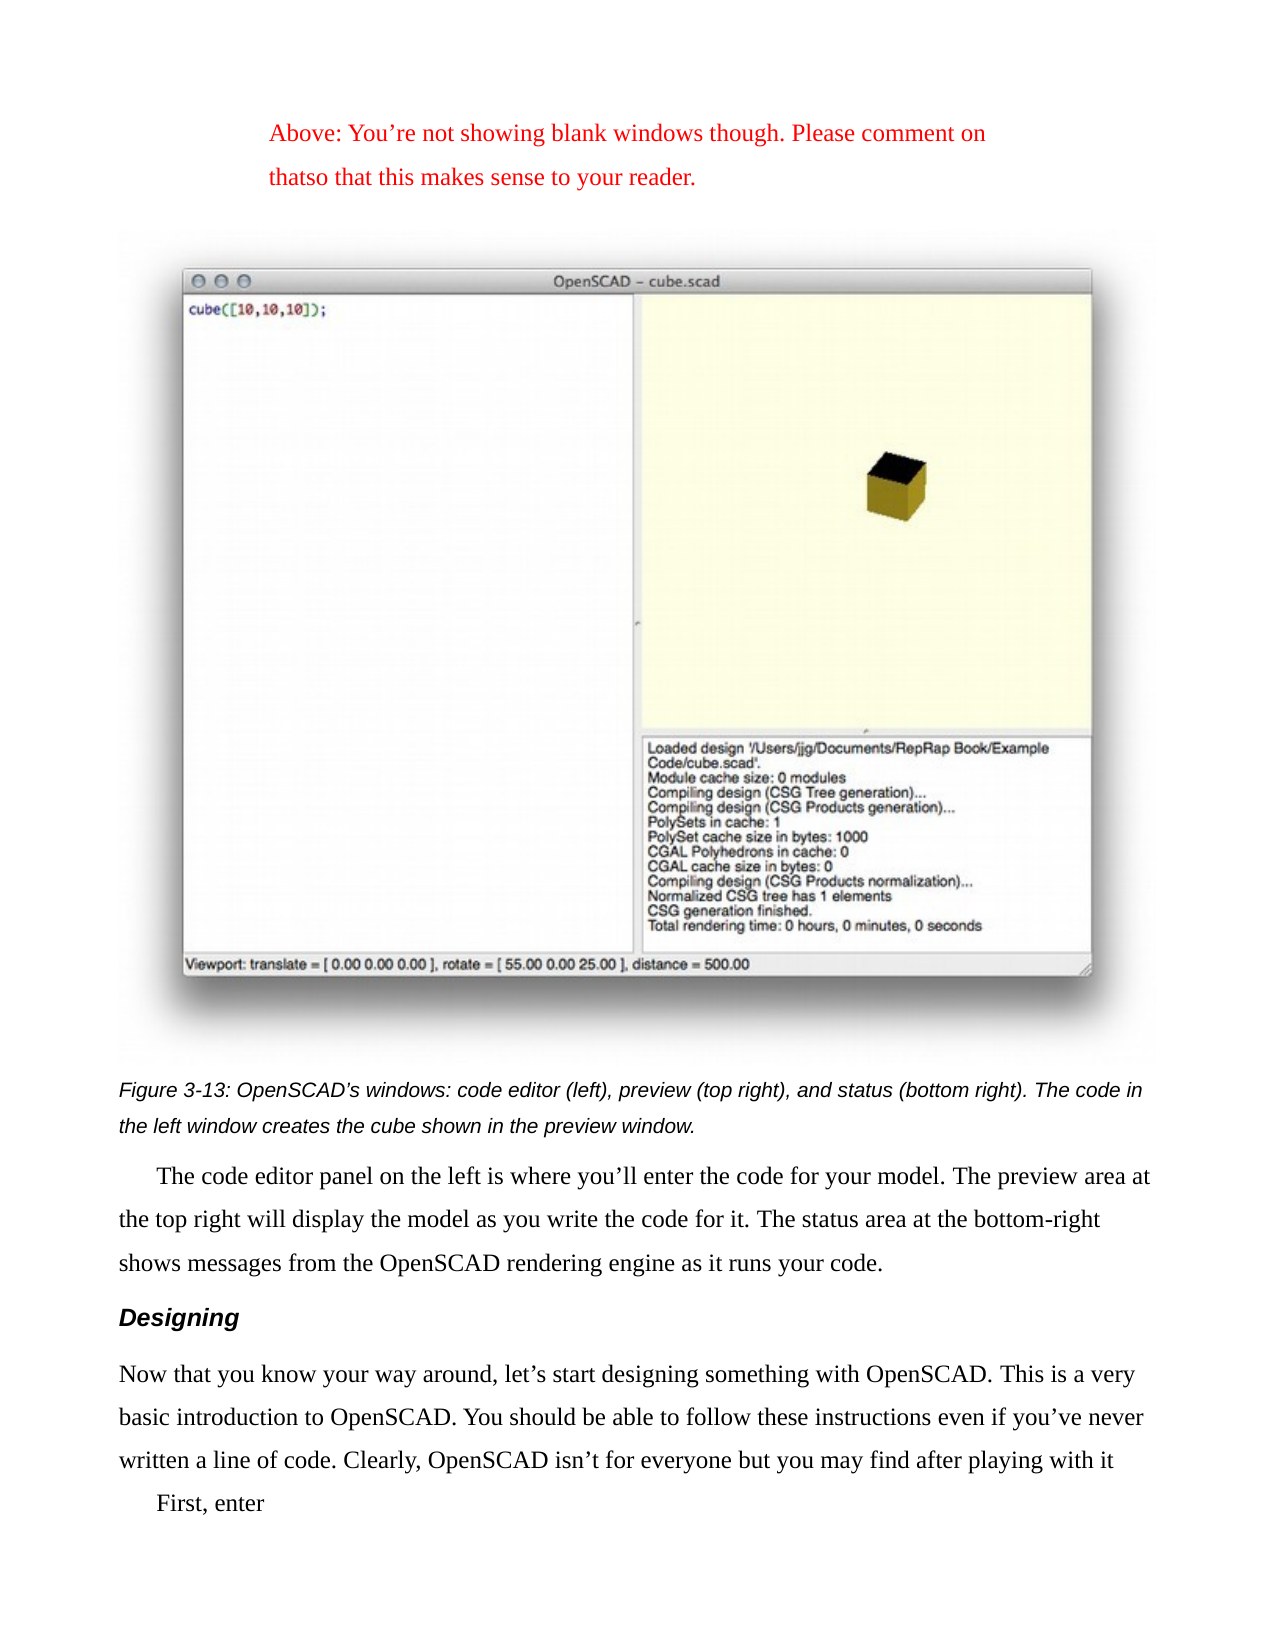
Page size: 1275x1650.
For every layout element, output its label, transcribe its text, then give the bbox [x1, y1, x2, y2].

text Now that you know your way around, let’s start designing something with OpenSCAD. This is a very basic introduction to OpenSCAD. You should be able to follow these instructions even if you’ve never written a line of code. Clearly, OpenSCAD isn’t for everyone but you may find after playing with it [118, 1359, 1156, 1474]
text First, enter [118, 1488, 1156, 1517]
text Figure 3-13: OpenSCAD’s windows: code editor (left), preview (top right), and status (bottom right). The code in the left window creates the cube shown in the preview window. [118, 1066, 1156, 1137]
picture [118, 229, 1157, 1066]
text Designing [118, 1303, 1156, 1332]
text The code editor panel on the left is where you’ll enter the code for your model. The preview area at the top right will display the model as you write the code for it. The status area at the bottom-right shows messages from the OpenSCAD rendering engine as it runs your code. [118, 1161, 1156, 1276]
